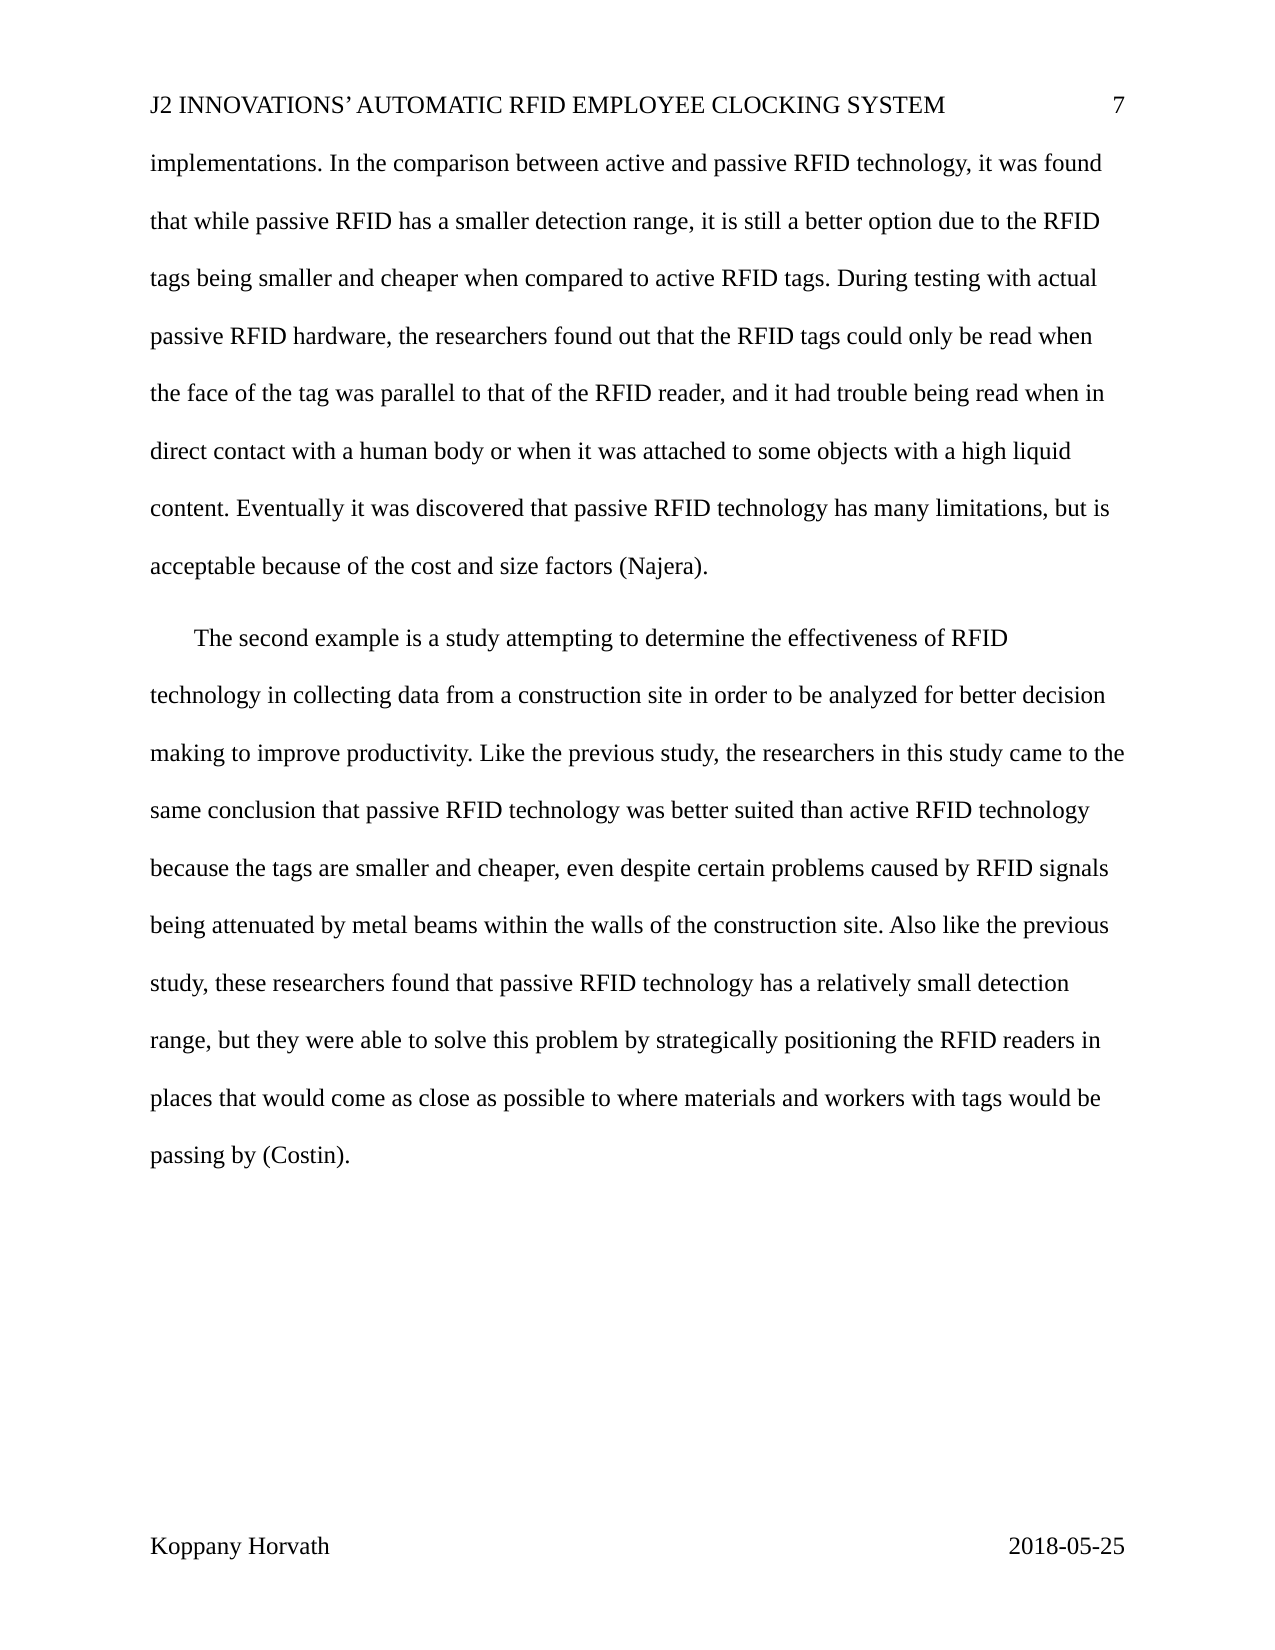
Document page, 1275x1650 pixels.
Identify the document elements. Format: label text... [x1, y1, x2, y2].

text implementations. In the comparison between active and passive RFID technology, it was found that while passive RFID has a smaller detection range, it is still a better option due to the RFID tags being smaller and cheaper when compared to active RFID tags. During testing with actual passive RFID hardware, the researchers found out that the RFID tags could only be read when the face of the tag was parallel to that of the RFID reader, and it had trouble being read when in direct contact with a human body or when it was attached to some objects with a high liquid content. Eventually it was discovered that passive RFID technology has many limitations, but is acceptable because of the cost and size factors (Najera). [150, 148, 1125, 579]
text The second example is a study attempting to determine the effectiveness of RFID technology in collecting data from a construction site in order to be analyzed for better decision making to improve productivity. Like the previous study, the researchers in this study came to the same conclusion that passive RFID technology was better suited than active RFID technology because the tags are smaller and cheaper, even despite certain problems caused by RFID signals being attenuated by metal beams within the walls of the construction site. Also like the previous study, these researchers found that passive RFID technology has a relatively small detection range, but they were able to solve this problem by strategically positioning the RFID readers in places that would come as close as possible to where materials and workers with tags would be passing by (Costin). [150, 623, 1125, 1169]
